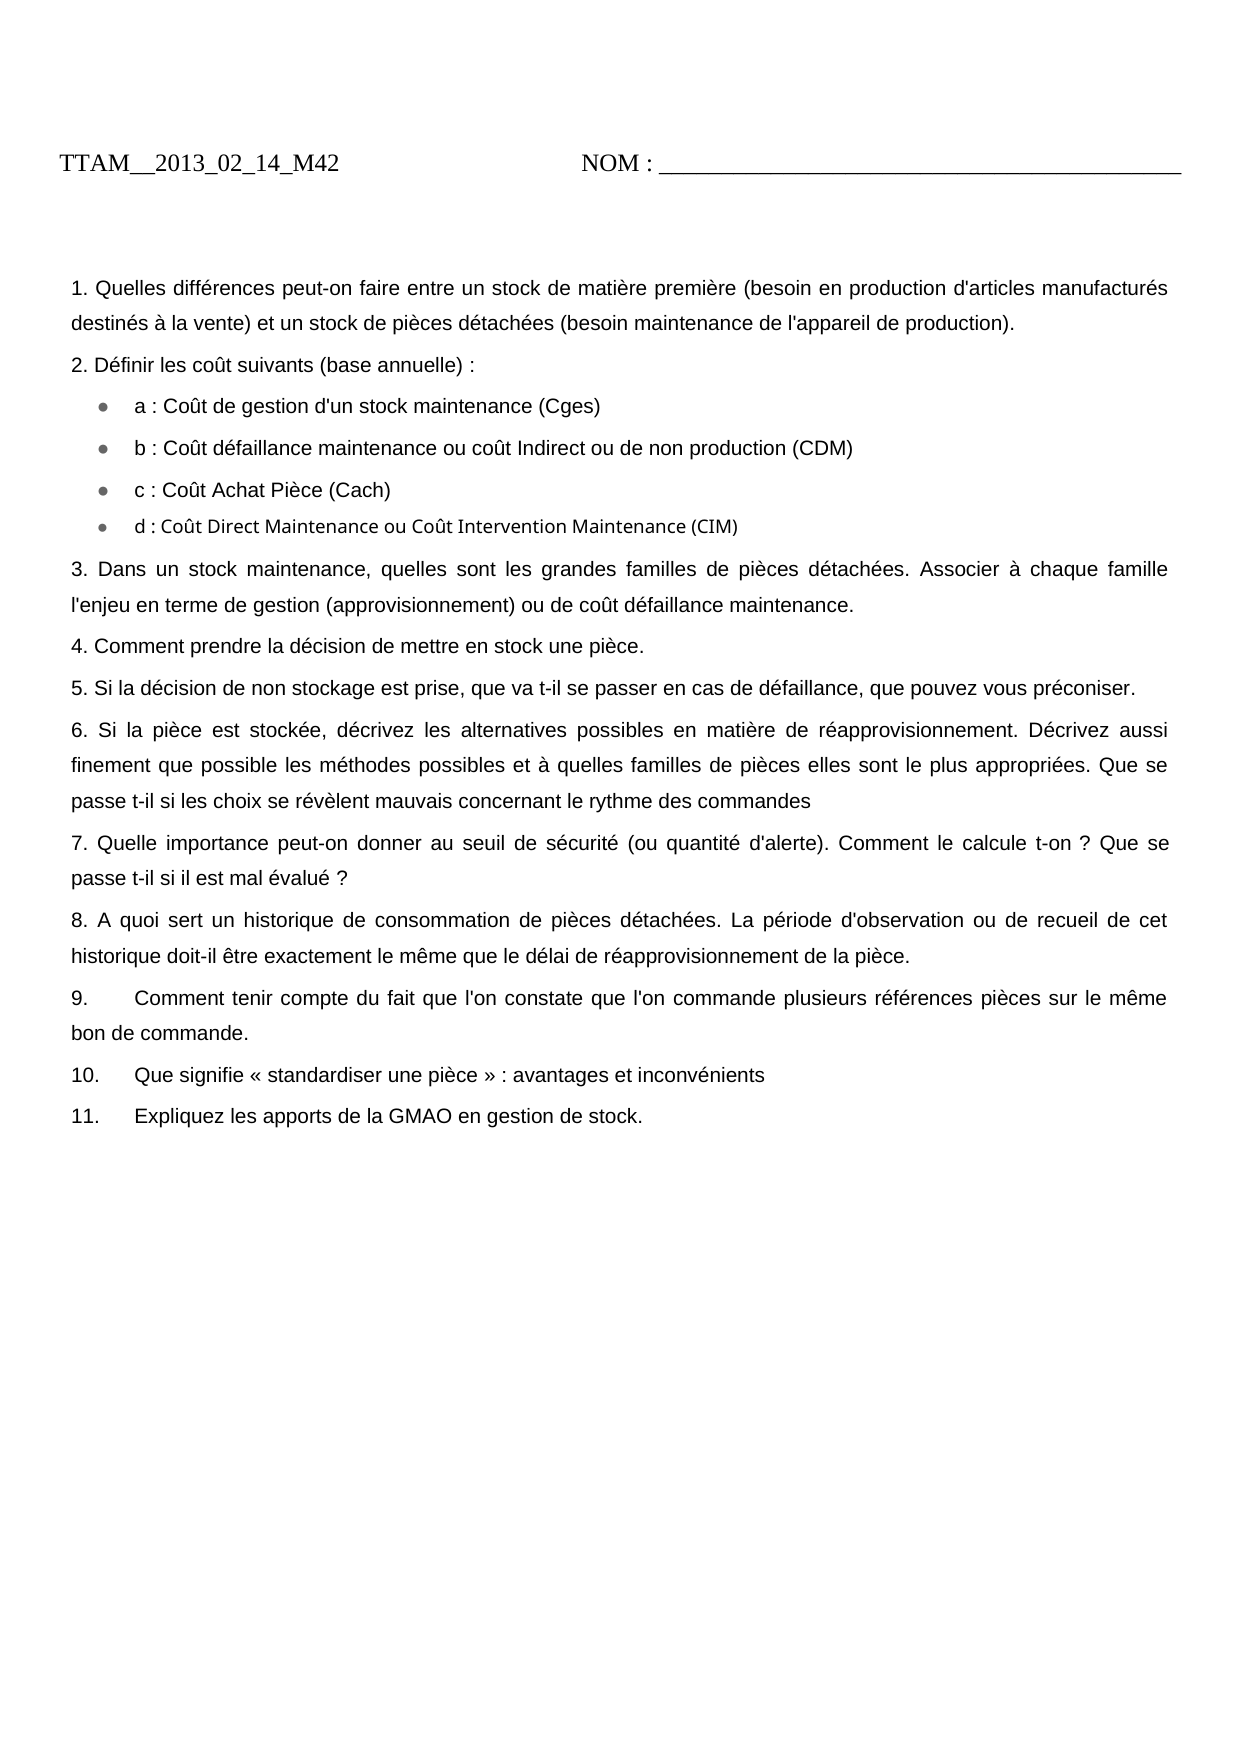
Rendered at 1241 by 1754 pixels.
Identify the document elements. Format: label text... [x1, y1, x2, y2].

text 6. Si la pièce est stockée, décrivez les alternatives possibles en matière de réapprovisionnement. Décrivez aussi finement que possible les méthodes possibles et à quelles familles de pièces elles sont le plus appropriées. Que se passe t-il si les choix se révèlent mauvais concernant le rythme des commandes [71, 717, 1169, 813]
list Que signifie « standardiser une pièce » : avantages et inconvénients [71, 1063, 1169, 1087]
list c : Coût Achat Pièce (Cach) [97, 478, 1181, 502]
text 5. Si la décision de non stockage est prise, que va t-il se passer en cas de défaillance, que pouvez vous préconiser. [71, 676, 1169, 700]
list b : Coût défaillance maintenance ou coût Indirect ou de non production (CDM) [97, 436, 1181, 460]
text 1. Quelles différences peut-on faire entre un stock de matière première (besoin en production d'articles manufacturés destinés à la vente) et un stock de pièces détachées (besoin maintenance de l'appareil de production). [71, 275, 1169, 335]
list Expliquez les apports de la GMAO en gestion de stock. [71, 1104, 1169, 1128]
text 4. Comment prendre la décision de mettre en stock une pièce. [71, 634, 1169, 658]
list a : Coût de gestion d'un stock maintenance (Cges) [97, 394, 1181, 418]
text 7. Quelle importance peut-on donner au seuil de sécurité (ou quantité d'alerte). Comment le calcule t-on ? Que se passe t-il si il est mal évalué ? [71, 831, 1169, 890]
text 2. Définir les coût suivants (base annuelle) : [71, 353, 1169, 377]
text 8. A quoi sert un historique de consommation de pièces détachées. La période d'observation ou de recueil de cet historique doit-il être exactement le même que le délai de réapprovisionnement de la pièce. [71, 908, 1169, 968]
text 3. Dans un stock maintenance, quelles sont les grandes familles de pièces détachées. Associer à chaque famille l'enjeu en terme de gestion (approvisionnement) ou de coût défaillance maintenance. [71, 557, 1169, 616]
list d : Coût Direct Maintenance ou Coût Intervention Maintenance (CIM) [97, 513, 1181, 539]
list Comment tenir compte du fait que l'on constate que l'on commande plusieurs références pièces sur le même bon de commande. [71, 985, 1169, 1045]
